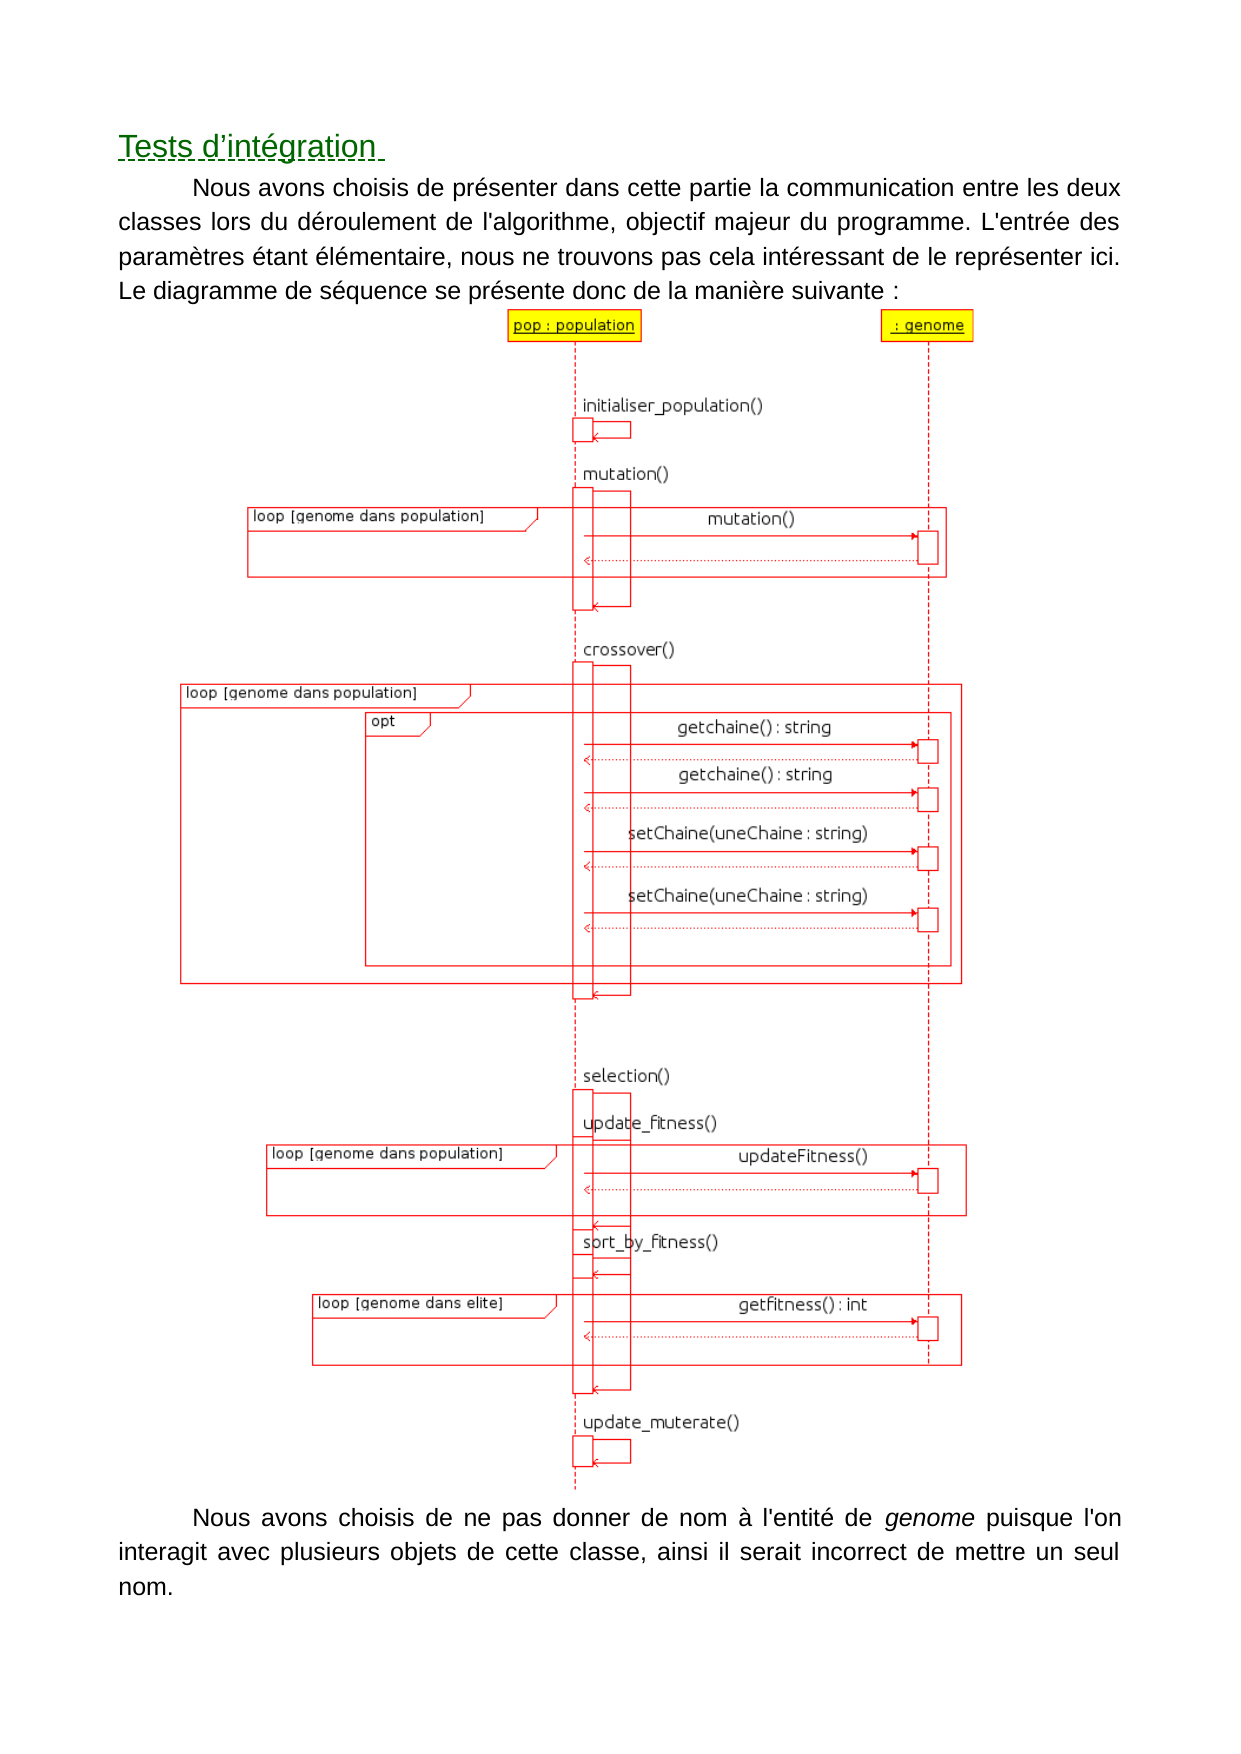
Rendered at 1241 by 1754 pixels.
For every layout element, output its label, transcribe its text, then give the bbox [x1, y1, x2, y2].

subtitle Tests d’intégration [118, 127, 1122, 164]
picture [179, 308, 974, 1492]
text Nous avons choisis de ne pas donner de nom à l'entité de genome puisque l'on interagit avec plusieurs objets de cette classe, ainsi il serait incorrect de mettre un seul nom. [118, 1503, 1122, 1600]
text Nous avons choisis de présenter dans cette partie la communication entre les deux classes lors du déroulement de l'algorithme, objectif majeur du programme. L'entrée des paramètres étant élémentaire, nous ne trouvons pas cela intéressant de le représenter ici. Le diagramme de séquence se présente donc de la manière suivante : [118, 173, 1122, 305]
